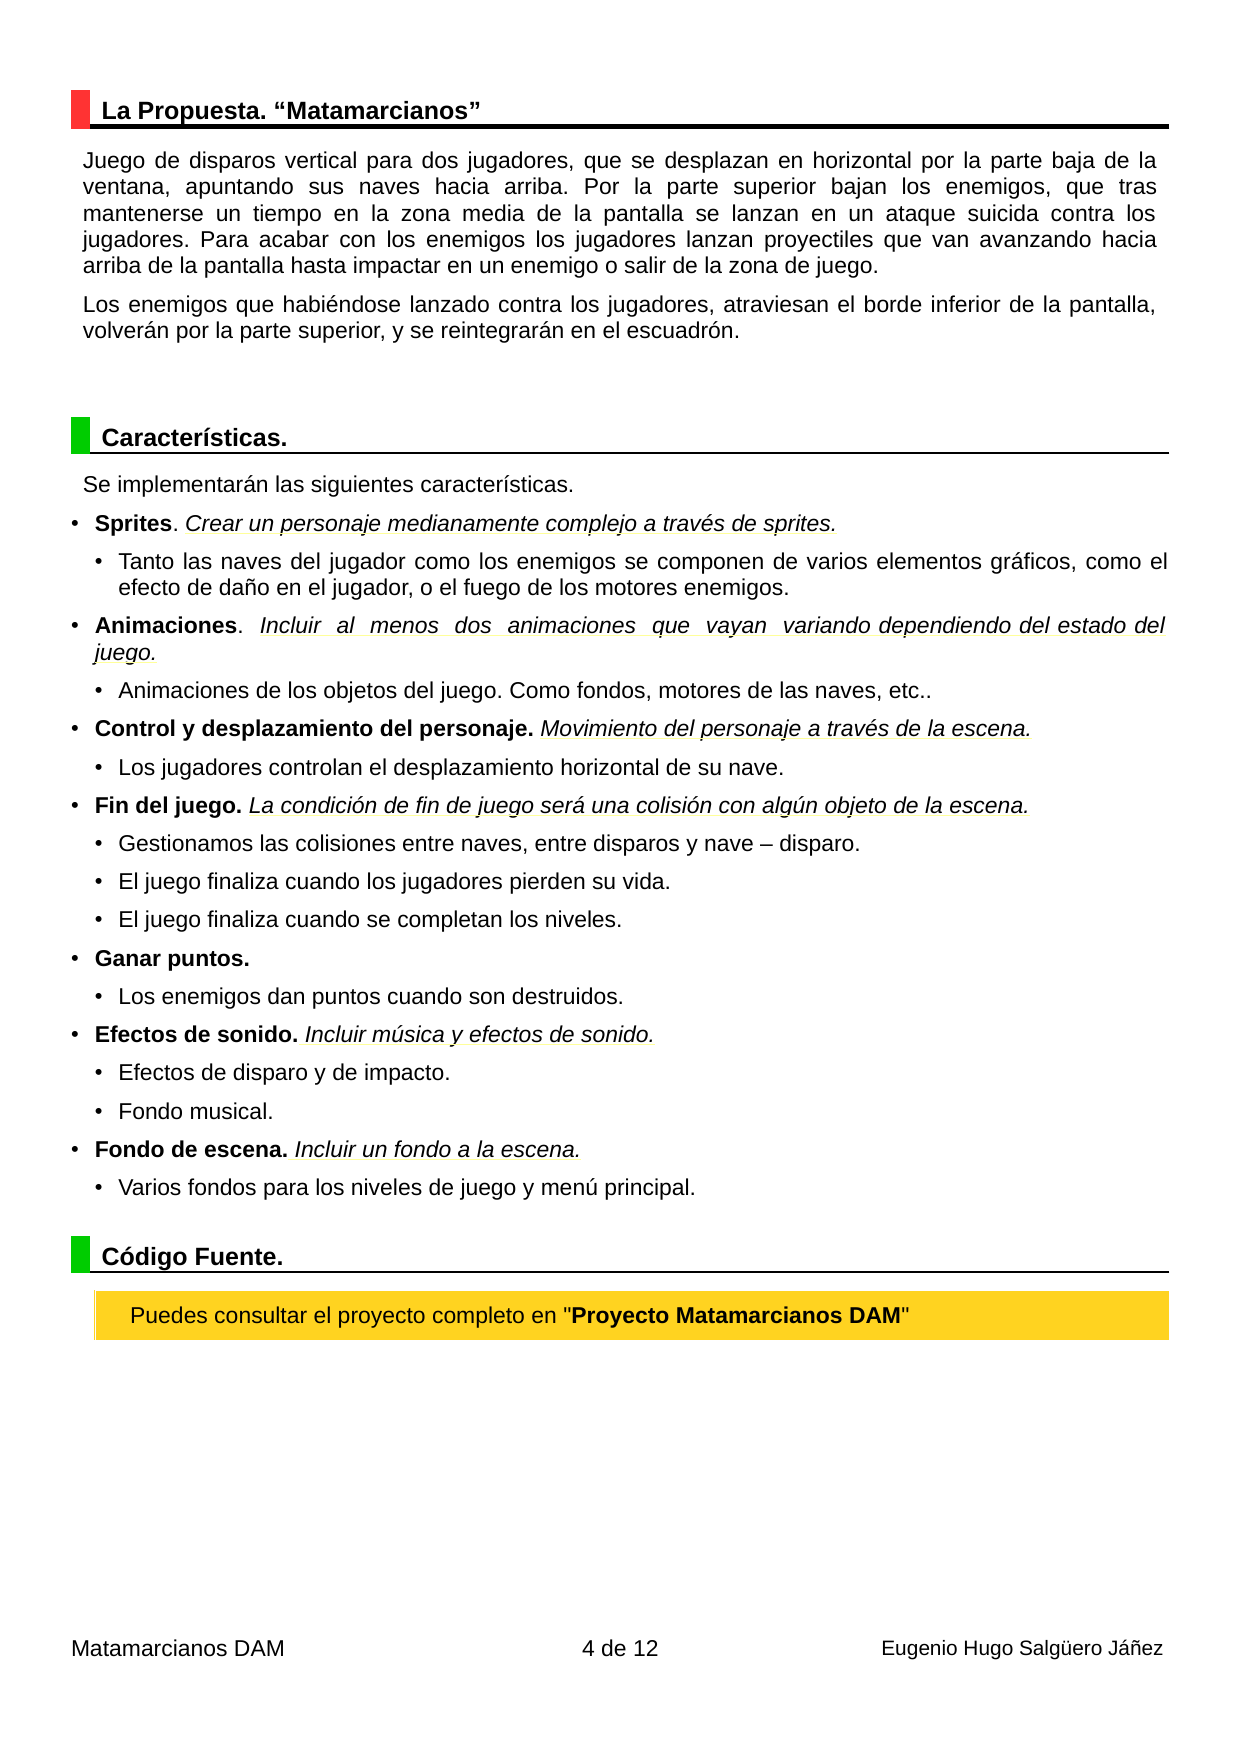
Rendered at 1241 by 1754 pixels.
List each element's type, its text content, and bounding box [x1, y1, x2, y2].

list Animaciones de los objetos del juego. Como fondos, motores de las naves, etc.. [94, 677, 1169, 703]
list Varios fondos para los niveles de juego y menú principal. [94, 1174, 1169, 1200]
subtitle La Propuesta. “Matamarcianos” [90, 90, 1169, 124]
text Los enemigos que habiéndose lanzado contra los jugadores, atraviesan el borde inferior de la pantalla, volverán por la parte superior, y se reintegrarán en el escuadrón. [83, 291, 1158, 343]
list Fondo musical. [94, 1098, 1169, 1124]
subtitle Código Fuente. [90, 1236, 1169, 1271]
list Los enemigos dan puntos cuando son destruidos. [94, 983, 1169, 1009]
text Juego de disparos vertical para dos jugadores, que se desplazan en horizontal por la parte baja de la ventana, apuntando sus naves hacia arriba. Por la parte superior bajan los enemigos, que tras mantenerse un tiempo en la zona media de la pantalla se lanzan en un ataque suicida contra los jugadores. Para acabar con los enemigos los jugadores lanzan proyectiles que van avanzando hacia arriba de la pantalla hasta impactar en un enemigo o salir de la zona de juego. [83, 147, 1158, 279]
list Ganar puntos. [71, 945, 1169, 971]
subtitle Características. [90, 417, 1169, 452]
list Efectos de disparo y de impacto. [94, 1059, 1169, 1086]
list Fondo de escena. Incluir un fondo a la escena. [71, 1136, 1169, 1162]
list El juego finaliza cuando se completan los niveles. [94, 906, 1169, 933]
list Tanto las naves del jugador como los enemigos se componen de varios elementos gráficos, como el efecto de daño en el jugador, o el fuego de los motores enemigos. [94, 548, 1169, 601]
list El juego finaliza cuando los jugadores pierden su vida. [94, 868, 1169, 894]
list Gestionamos las colisiones entre naves, entre disparos y nave – disparo. [94, 830, 1169, 856]
list Puedes consultar el proyecto completo en "Proyecto Matamarcianos DAM" [96, 1291, 1169, 1340]
list Efectos de sonido. Incluir música y efectos de sonido. [71, 1021, 1169, 1047]
list Animaciones. Incluir al menos dos animaciones que vayan variando dependiendo del estado del juego. [71, 612, 1169, 665]
text Se implementarán las siguientes características. [83, 471, 1158, 498]
list Sprites. Crear un personaje medianamente complejo a través de sprites. [71, 510, 1169, 536]
list Control y desplazamiento del personaje. Movimiento del personaje a través de la escena. [71, 715, 1169, 742]
list Los jugadores controlan el desplazamiento horizontal de su nave. [94, 753, 1169, 780]
list Fin del juego. La condición de fin de juego será una colisión con algún objeto de la escena. [71, 792, 1169, 818]
